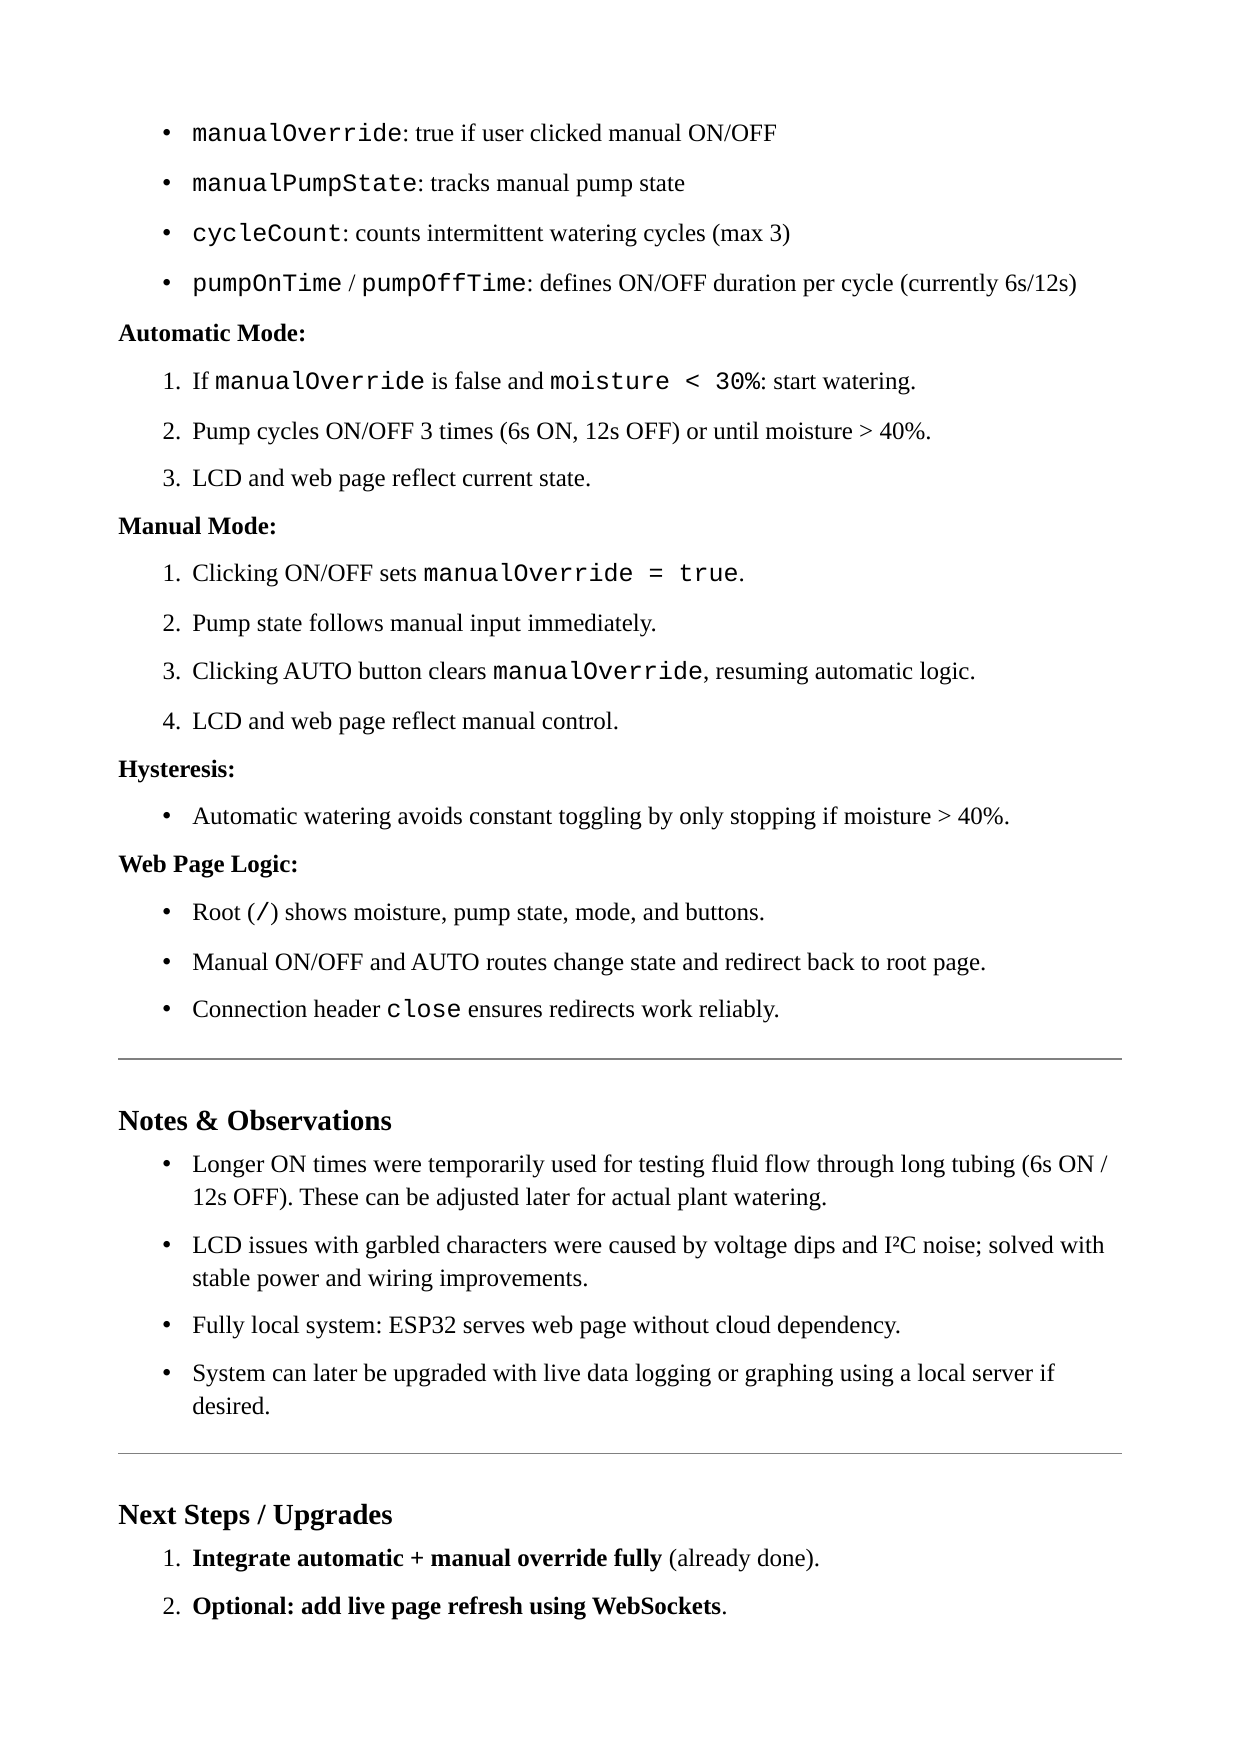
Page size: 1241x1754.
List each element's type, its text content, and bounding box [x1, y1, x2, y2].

list LCD issues with garbled characters were caused by voltage dips and I²C noise; solved with stable power and wiring improvements. [162, 1230, 1122, 1291]
list Clicking ON/OFF sets manualOverride = true. [162, 558, 1122, 589]
list Automatic watering avoids constant toggling by only stopping if moisture > 40%. [162, 801, 1122, 830]
list Clicking AUTO button clears manualOverride, resuming automatic logic. [162, 656, 1122, 687]
list manualOverride: true if user clicked manual ON/OFF [162, 118, 1122, 149]
list Optional: add live page refresh using WebSockets. [162, 1591, 1122, 1620]
text Manual Mode: [118, 511, 1122, 540]
list Connection header close ensures redirects work reliably. [162, 994, 1122, 1025]
list Pump cycles ON/OFF 3 times (6s ON, 12s OFF) or until moisture > 40%. [162, 416, 1122, 444]
list If manualOverride is false and moisture < 30%: start watering. [162, 366, 1122, 397]
list Root (/) shows moisture, pump state, mode, and buttons. [162, 897, 1122, 927]
list Fully local system: ESP32 serves web page without cloud dependency. [162, 1310, 1122, 1339]
text Web Page Logic: [118, 849, 1122, 878]
list manualPumpState: tracks manual pump state [162, 168, 1122, 199]
list Longer ON times were temporarily used for testing fluid flow through long tubing (6s ON / 12s OFF). These can be adjusted later for actual plant watering. [162, 1149, 1122, 1211]
list Manual ON/OFF and AUTO routes change state and redirect back to root page. [162, 947, 1122, 975]
list pumpOnTime / pumpOffTime: defines ON/OFF duration per cycle (currently 6s/12s) [162, 268, 1122, 299]
list cycleCount: counts intermittent watering cycles (max 3) [162, 218, 1122, 249]
list LCD and web page reflect current state. [162, 463, 1122, 492]
list LCD and web page reflect manual control. [162, 706, 1122, 735]
list System can later be upgraded with live data logging or graphing using a local server if desired. [162, 1358, 1122, 1420]
list Integrate automatic + manual override fully (already done). [162, 1543, 1122, 1572]
subtitle Notes & Observations [118, 1103, 1122, 1137]
text Hysteresis: [118, 754, 1122, 782]
list Pump state follows manual input immediately. [162, 608, 1122, 637]
text Automatic Mode: [118, 318, 1122, 347]
subtitle Next Steps / Upgrades [118, 1497, 1122, 1531]
